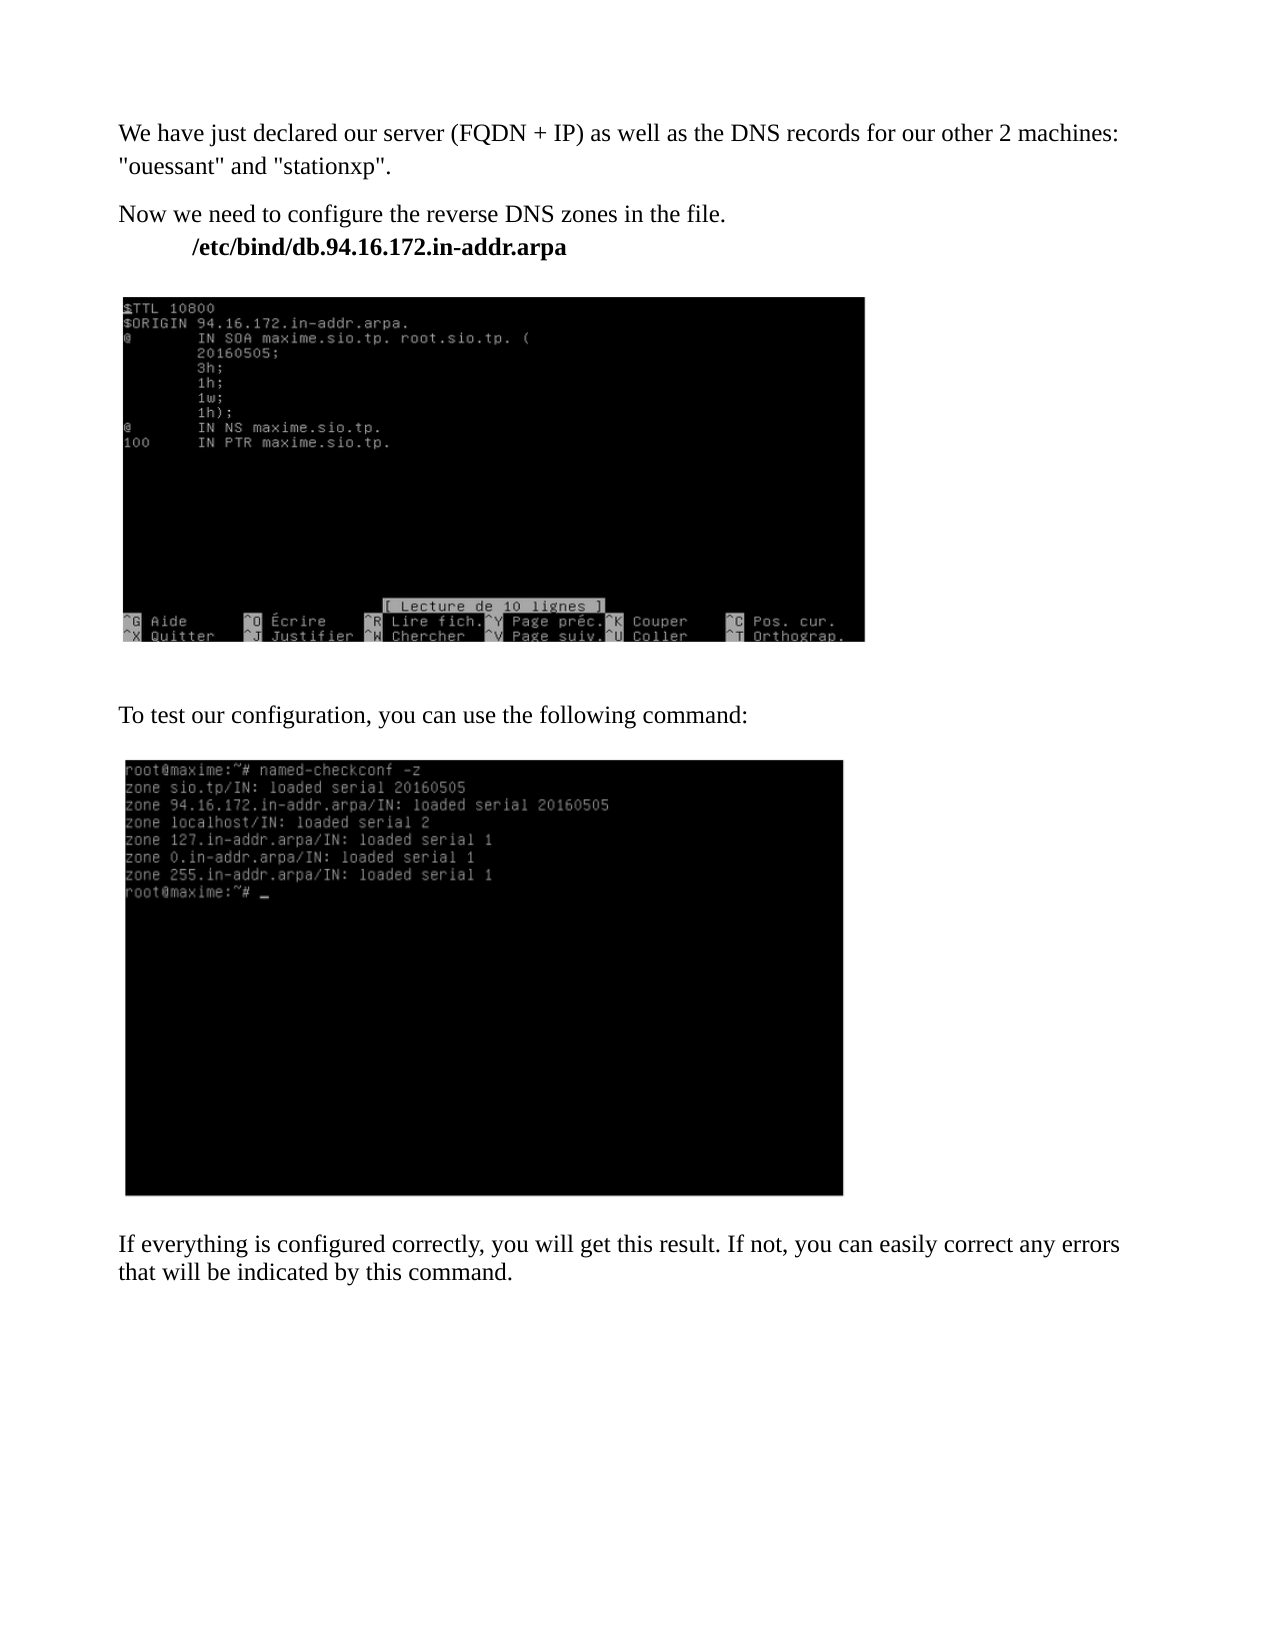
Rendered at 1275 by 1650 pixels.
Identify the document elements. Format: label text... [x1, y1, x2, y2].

text Now we need to configure the reverse DNS zones in the file. /etc/bind/db.94.16.172.in-addr.arpa To test our configuration, you can use the following command: [118, 199, 1157, 791]
text We have just declared our server (FQDN + IP) as well as the DNS records for our other 2 machines: "ouessant" and "stationxp". [118, 118, 1157, 180]
picture [113, 283, 867, 666]
picture [115, 745, 857, 1202]
text If everything is configured correctly, you will get this result. If not, you can easily correct any errors that will be indicated by this command. [118, 1200, 1157, 1286]
